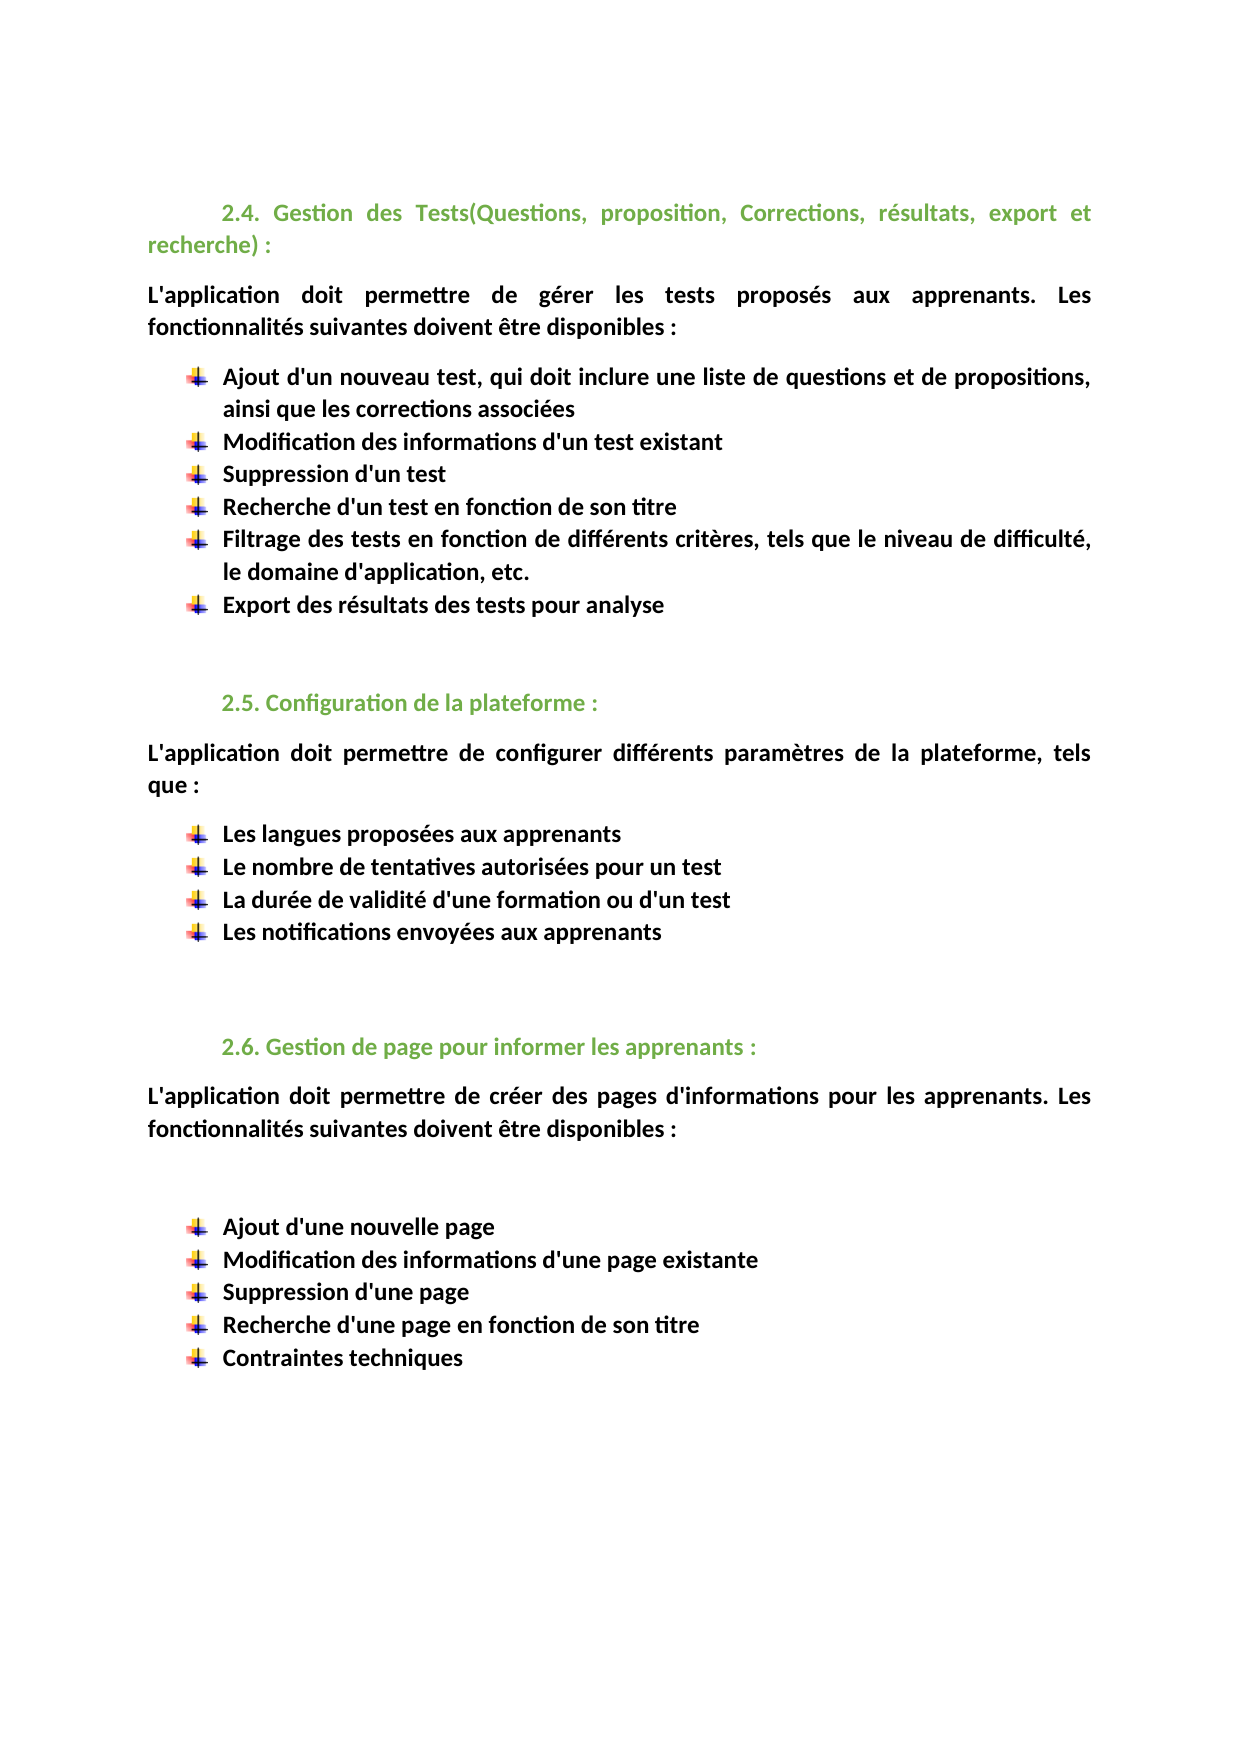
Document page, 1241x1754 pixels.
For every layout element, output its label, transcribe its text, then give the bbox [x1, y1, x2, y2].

list Suppression d'une page [185, 1276, 1093, 1307]
text L'application doit permettre de créer des pages d'informations pour les apprenants. Les fonctionnalités suivantes doivent être disponibles : [148, 1080, 1093, 1143]
list Modification des informations d'un test existant [185, 426, 1093, 456]
list Export des résultats des tests pour analyse [185, 589, 1093, 619]
list Recherche d'une page en fonction de son titre [185, 1309, 1093, 1339]
list Ajout d'une nouvelle page [185, 1211, 1093, 1242]
list Suppression d'un test [185, 458, 1093, 489]
list Le nombre de tentatives autorisées pour un test [185, 851, 1093, 882]
list Recherche d'un test en fonction de son titre [185, 491, 1093, 522]
list Les notifications envoyées aux apprenants [185, 916, 1093, 947]
text 2.6. Gestion de page pour informer les apprenants : [148, 1031, 1093, 1061]
list La durée de validité d'une formation ou d'un test [185, 884, 1093, 914]
list Filtrage des tests en fonction de différents critères, tels que le niveau de difficulté, le domaine d'application, etc. [185, 524, 1093, 587]
list Contraintes techniques [185, 1342, 1093, 1372]
list Modification des informations d'une page existante [185, 1244, 1093, 1274]
text 2.4. Gestion des Tests(Questions, proposition, Corrections, résultats, export et recherche) : [148, 197, 1093, 260]
text L'application doit permettre de gérer les tests proposés aux apprenants. Les fonctionnalités suivantes doivent être disponibles : [148, 279, 1093, 342]
text 2.5. Configuration de la plateforme : [148, 687, 1093, 718]
list Les langues proposées aux apprenants [185, 818, 1093, 849]
text L'application doit permettre de configurer différents paramètres de la plateforme, tels que : [148, 737, 1093, 800]
list Ajout d'un nouveau test, qui doit inclure une liste de questions et de propositions, ainsi que les corrections associées [185, 361, 1093, 424]
